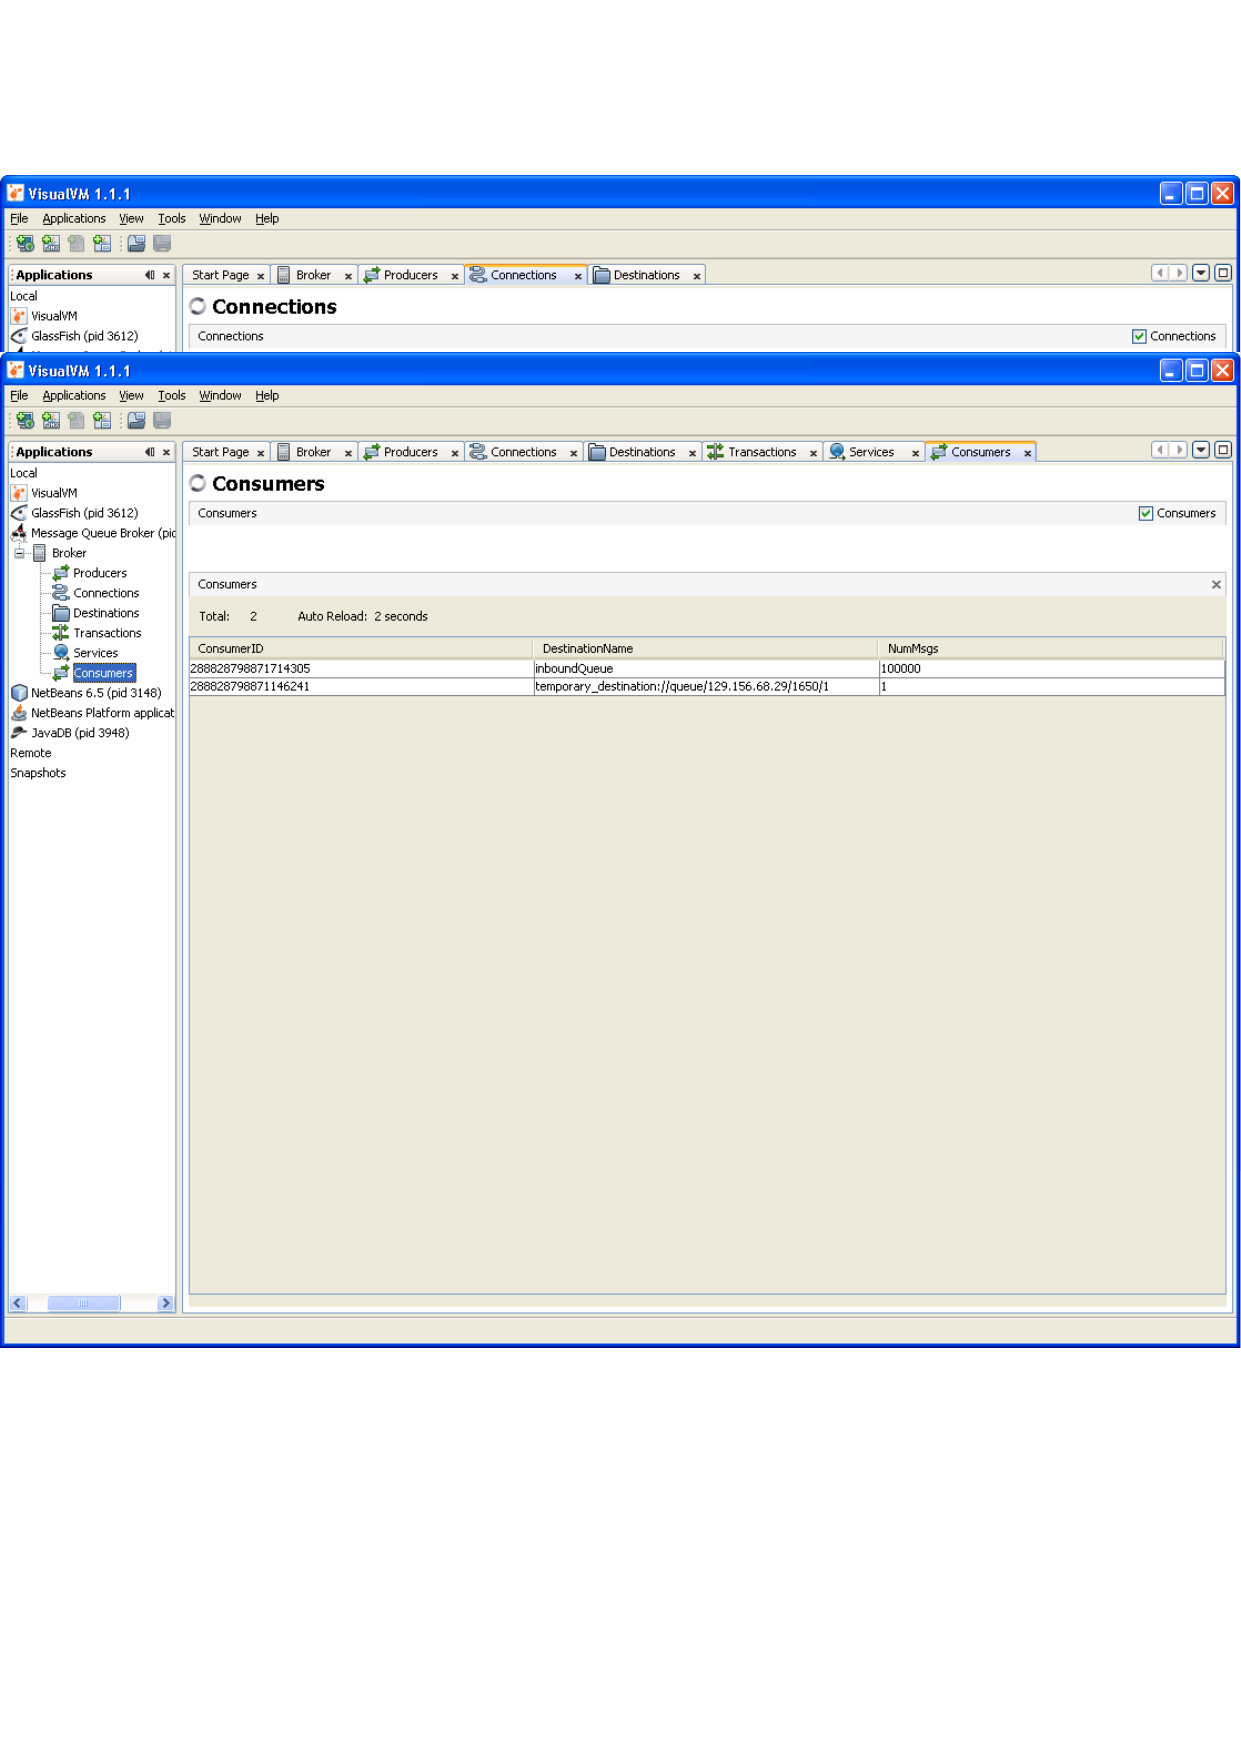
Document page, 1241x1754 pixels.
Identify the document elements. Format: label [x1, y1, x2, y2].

picture [0, 175, 1241, 1348]
